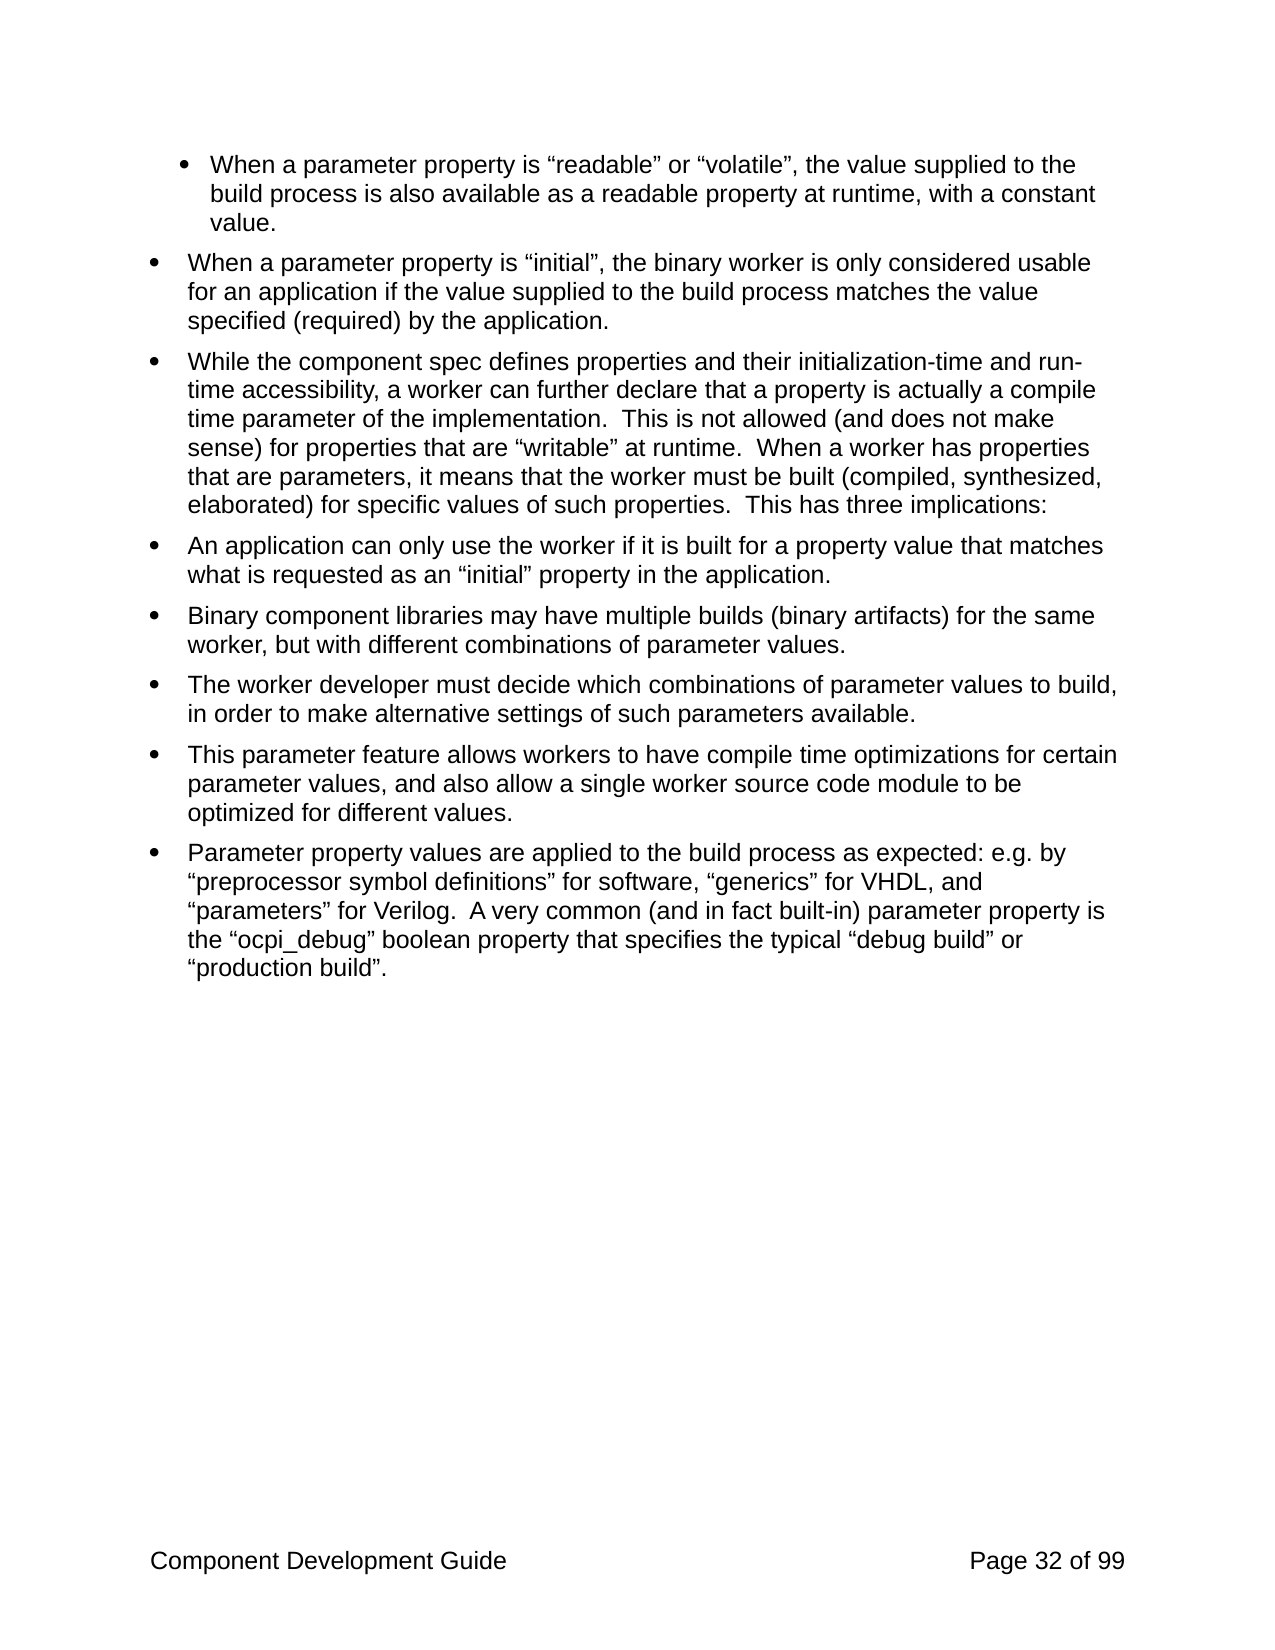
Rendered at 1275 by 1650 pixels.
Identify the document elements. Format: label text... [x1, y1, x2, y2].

list When a parameter property is “initial”, the binary worker is only considered usable for an application if the value supplied to the build process matches the value specified (required) by the application. [150, 248, 1125, 335]
list Parameter property values are applied to the build process as expected: e.g. by “preprocessor symbol definitions” for software, “generics” for VHDL, and “parameters” for Verilog. A very common (and in fact built-in) parameter property is the “ocpi_debug” boolean property that specifies the typical “debug build” or “production build”. [150, 838, 1125, 982]
list Binary component libraries may have multiple builds (binary artifacts) for the same worker, but with different combinations of parameter values. [150, 601, 1125, 658]
list When a parameter property is “readable” or “volatile”, the value supplied to the build process is also available as a readable property at runtime, with a constant value. [180, 150, 1125, 236]
list This parameter feature allows workers to have compile time optimizations for certain parameter values, and also allow a single worker source code module to be optimized for different values. [150, 740, 1125, 826]
list An application can only use the worker if it is built for a property value that matches what is requested as an “initial” property in the application. [150, 531, 1125, 589]
list The worker developer must decide which combinations of parameter values to build, in order to make alternative settings of such parameters available. [150, 670, 1125, 728]
list While the component spec defines properties and their initialization-time and run-time accessibility, a worker can further declare that a property is actually a compile time parameter of the implementation. This is not allowed (and does not make sense) for properties that are “writable” at runtime. When a worker has properties that are parameters, it means that the worker must be built (compiled, synthesized, elaborated) for specific values of such properties. This has three implications: [150, 347, 1125, 519]
